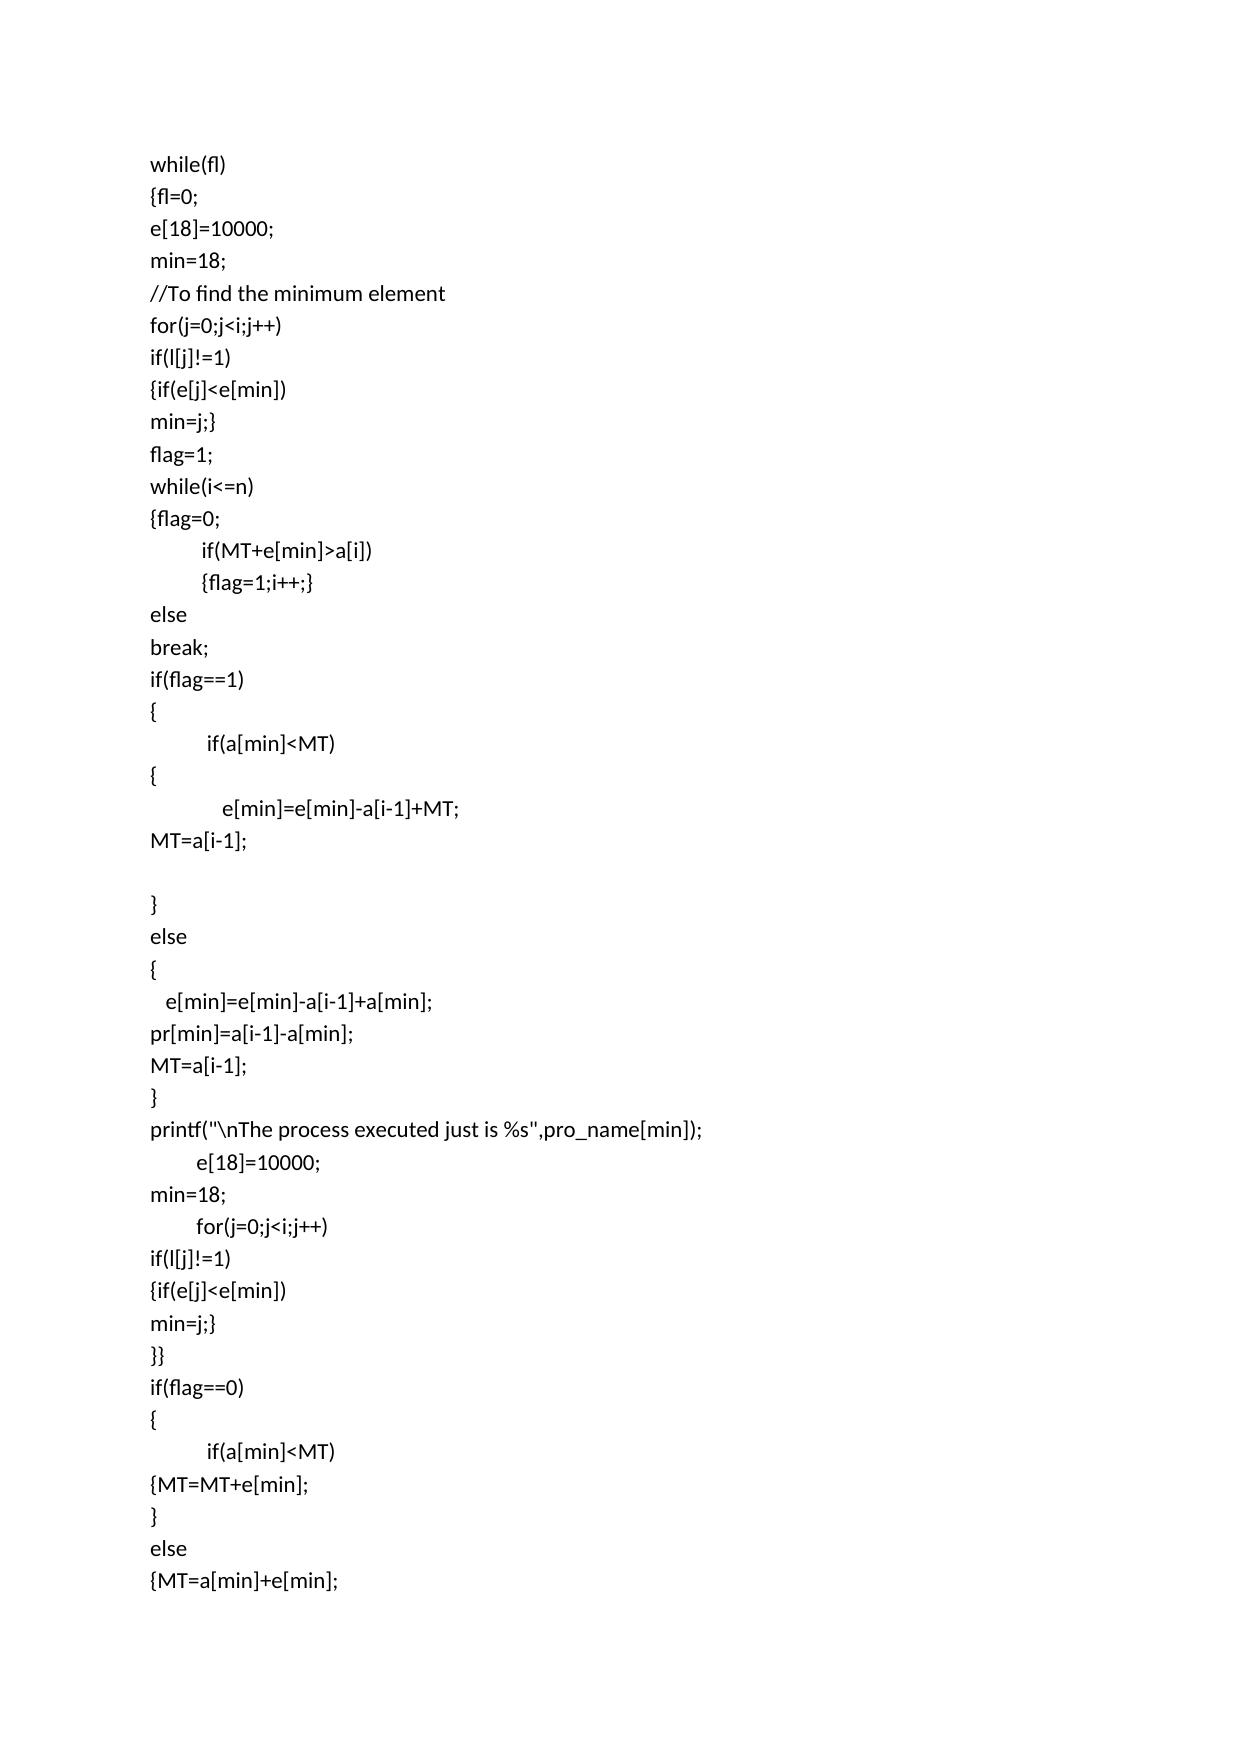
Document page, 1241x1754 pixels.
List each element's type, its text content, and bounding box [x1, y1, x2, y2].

text {if(e[j]<e[min]) [150, 1277, 1091, 1304]
text else [150, 922, 1091, 951]
text { [150, 697, 1091, 725]
text //To find the minimum element [150, 279, 1091, 307]
text MT=a[i-1]; [150, 1051, 1091, 1079]
text printf("\nThe process executed just is %s",pro_name[min]); [150, 1116, 1091, 1144]
text flag=1; [150, 440, 1091, 468]
text while(fl) [150, 150, 1091, 178]
text if(l[j]!=1) [150, 1244, 1091, 1272]
text } [150, 1502, 1091, 1530]
text {MT=MT+e[min]; [150, 1470, 1091, 1498]
text for(j=0;j<i;j++) [150, 1212, 1091, 1240]
text { [150, 955, 1091, 983]
text pr[min]=a[i-1]-a[min]; [150, 1019, 1091, 1047]
text if(flag==0) [150, 1373, 1091, 1401]
text {if(e[j]<e[min]) [150, 375, 1091, 403]
text if(l[j]!=1) [150, 343, 1091, 371]
text MT=a[i-1]; [150, 826, 1091, 854]
text if(a[min]<MT) [150, 1437, 1091, 1466]
text min=18; [150, 1180, 1091, 1208]
text else [150, 1534, 1091, 1562]
text { [150, 1405, 1091, 1433]
text else [150, 601, 1091, 629]
text e[min]=e[min]-a[i-1]+MT; [150, 794, 1091, 822]
text e[min]=e[min]-a[i-1]+a[min]; [150, 987, 1091, 1015]
text min=18; [150, 247, 1091, 274]
text min=j;} [150, 1309, 1091, 1337]
text e[18]=10000; [150, 214, 1091, 242]
text {flag=0; [150, 504, 1091, 532]
text {flag=1;i++;} [150, 568, 1091, 596]
text {fl=0; [150, 182, 1091, 210]
text { [150, 762, 1091, 789]
text if(flag==1) [150, 665, 1091, 693]
text } [150, 1083, 1091, 1111]
text {MT=a[min]+e[min]; [150, 1566, 1091, 1594]
text while(i<=n) [150, 472, 1091, 500]
text } [150, 890, 1091, 918]
text for(j=0;j<i;j++) [150, 311, 1091, 339]
text if(MT+e[min]>a[i]) [150, 536, 1091, 564]
text if(a[min]<MT) [150, 729, 1091, 757]
text }} [150, 1341, 1091, 1369]
text e[18]=10000; [150, 1148, 1091, 1176]
text min=j;} [150, 407, 1091, 436]
text break; [150, 633, 1091, 661]
